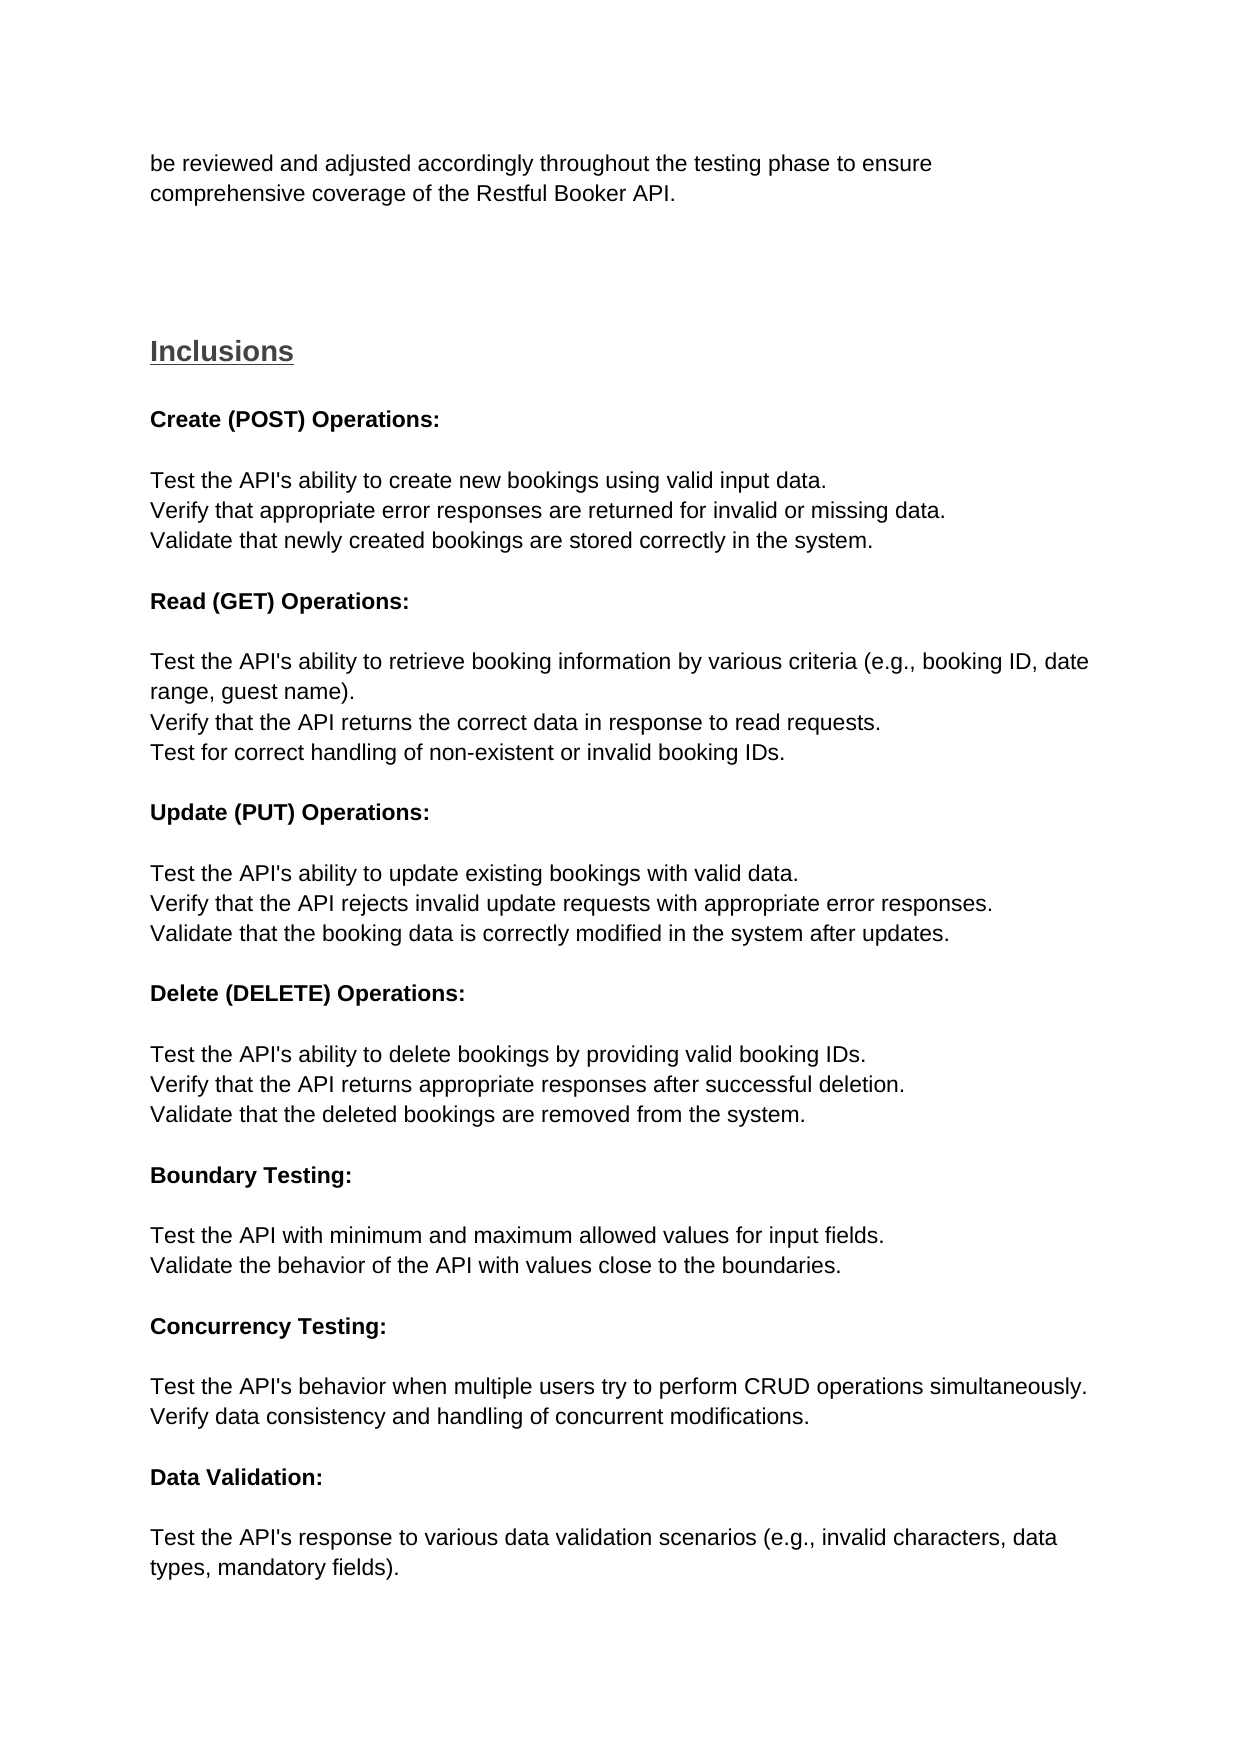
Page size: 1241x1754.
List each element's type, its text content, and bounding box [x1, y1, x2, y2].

text Verify data consistency and handling of concurrent modifications. [150, 1403, 1090, 1430]
text Test for correct handling of non-existent or invalid booking IDs. [150, 739, 1090, 765]
text Verify that the API rejects invalid update requests with appropriate error responses. [150, 890, 1090, 916]
text Test the API's ability to update existing bookings with valid data. [150, 859, 1090, 886]
text Test the API's ability to delete bookings by providing valid booking IDs. [150, 1041, 1090, 1067]
text Read (GET) Operations: [150, 588, 1090, 614]
subtitle Inclusions [150, 334, 1090, 368]
text Verify that appropriate error responses are returned for invalid or missing data. [150, 497, 1090, 523]
text Data Validation: [150, 1464, 1090, 1490]
text Verify that the API returns appropriate responses after successful deletion. [150, 1071, 1090, 1097]
text Update (PUT) Operations: [150, 799, 1090, 826]
text Test the API's response to various data validation scenarios (e.g., invalid characters, data types, mandatory fields). [150, 1524, 1090, 1581]
text Validate that the booking data is correctly modified in the system after updates. [150, 920, 1090, 946]
text Create (POST) Operations: [150, 406, 1090, 433]
text be reviewed and adjusted accordingly throughout the testing phase to ensure comprehensive coverage of the Restful Booker API. [150, 150, 1090, 207]
text Concurrency Testing: [150, 1313, 1090, 1339]
text Validate that the deleted bookings are removed from the system. [150, 1101, 1090, 1128]
text Test the API with minimum and maximum allowed values for input fields. [150, 1222, 1090, 1248]
text Test the API's ability to retrieve booking information by various criteria (e.g., booking ID, date range, guest name). [150, 648, 1090, 705]
text Delete (DELETE) Operations: [150, 980, 1090, 1007]
text Verify that the API returns the correct data in response to read requests. [150, 708, 1090, 735]
text Validate that newly created bookings are stored correctly in the system. [150, 527, 1090, 554]
text Test the API's ability to create new bookings using valid input data. [150, 467, 1090, 493]
text Validate the behavior of the API with values close to the boundaries. [150, 1252, 1090, 1279]
text Test the API's behavior when multiple users try to perform CRUD operations simultaneously. [150, 1373, 1090, 1399]
text Boundary Testing: [150, 1162, 1090, 1188]
